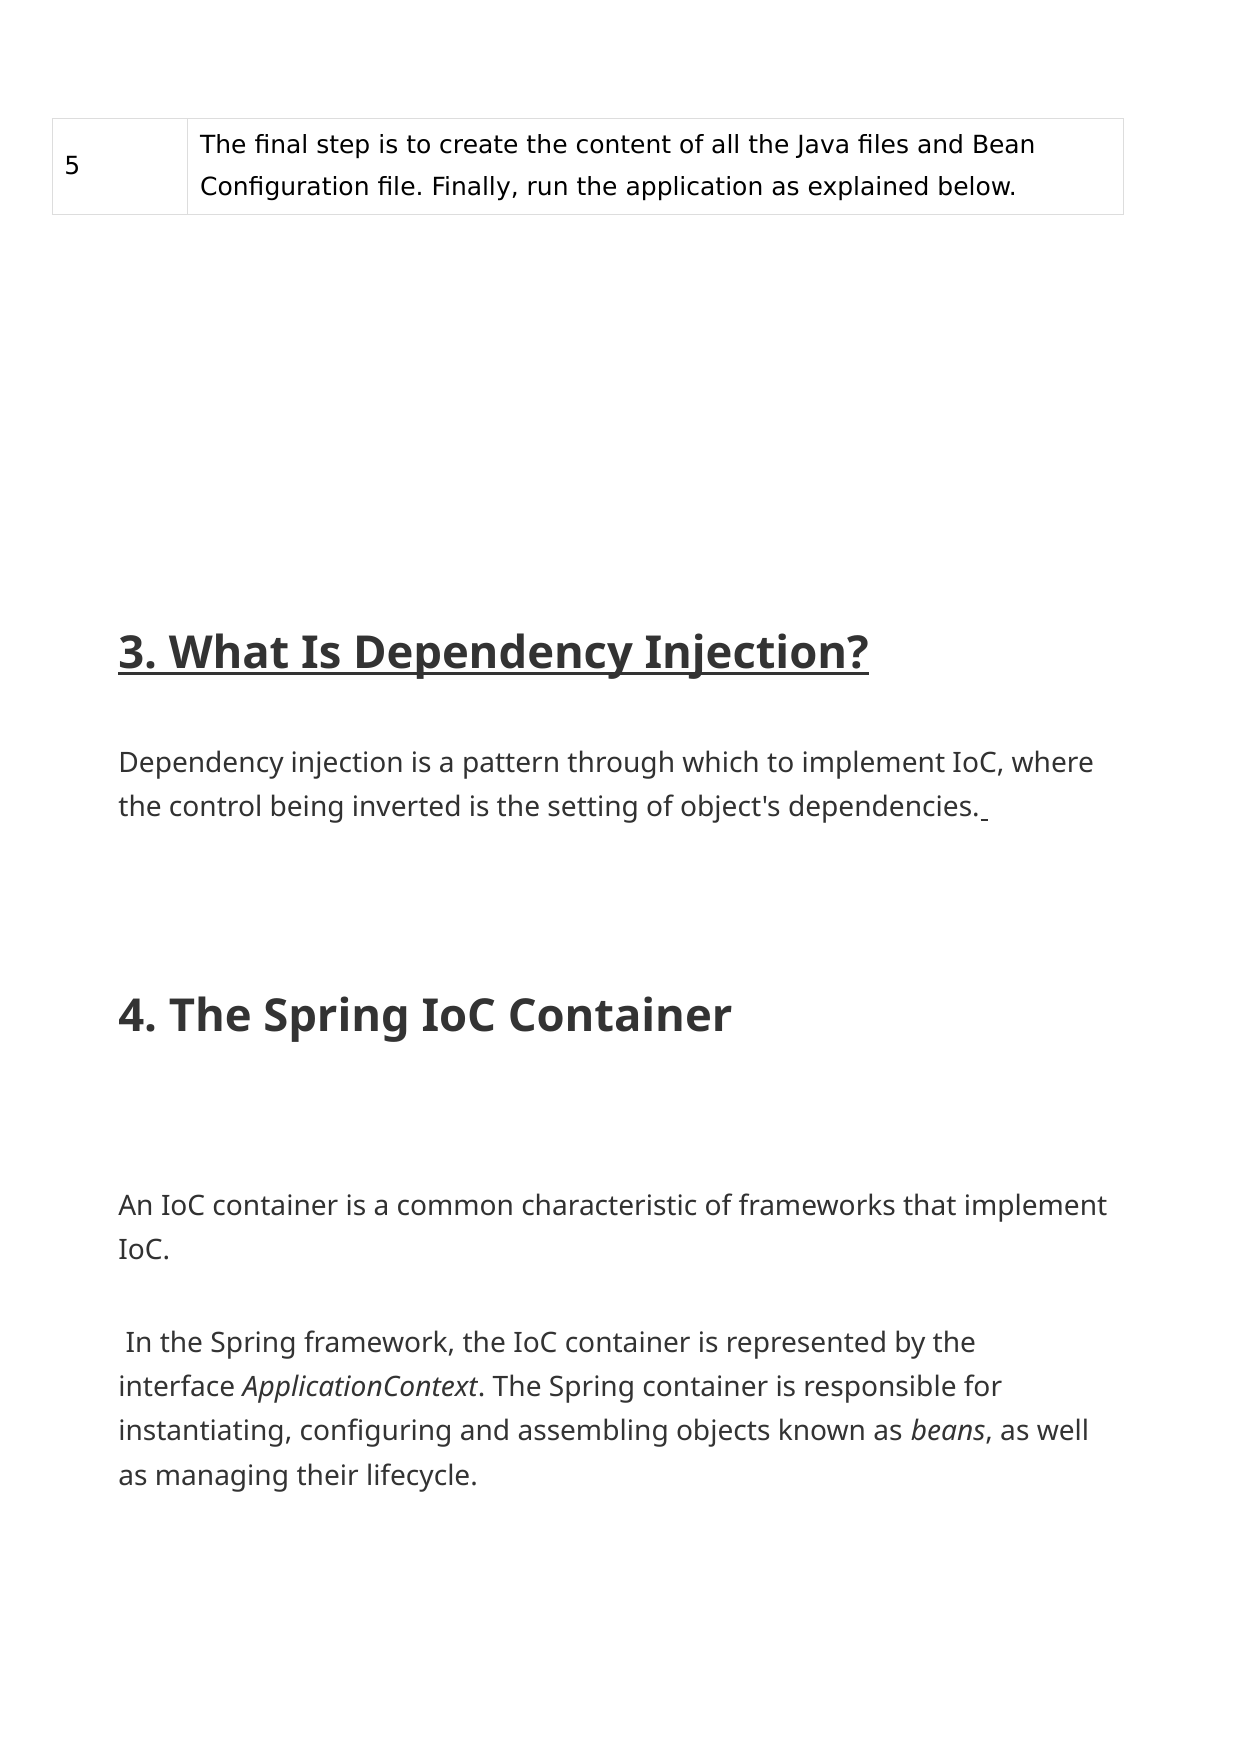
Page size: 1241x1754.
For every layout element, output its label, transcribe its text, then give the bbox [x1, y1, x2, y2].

text An IoC container is a common characteristic of frameworks that implement IoC. [118, 1185, 1122, 1268]
table_cell The final step is to create the content of all the Java files and Bean Configuration file. Finally, run the application as explained below. [188, 119, 1123, 214]
subtitle 3. What Is Dependency Injection? [118, 620, 1122, 681]
text Dependency injection is a pattern through which to implement IoC, where the control being inverted is the setting of object's dependencies. [118, 742, 1122, 824]
subtitle 4. The Spring IoC Container [118, 983, 1122, 1045]
table_cell 5 [53, 119, 187, 214]
text In the Spring framework, the IoC container is represented by the interface ApplicationContext. The Spring container is responsible for instantiating, configuring and assembling objects known as beans, as well as managing their lifecycle. [118, 1288, 1122, 1493]
